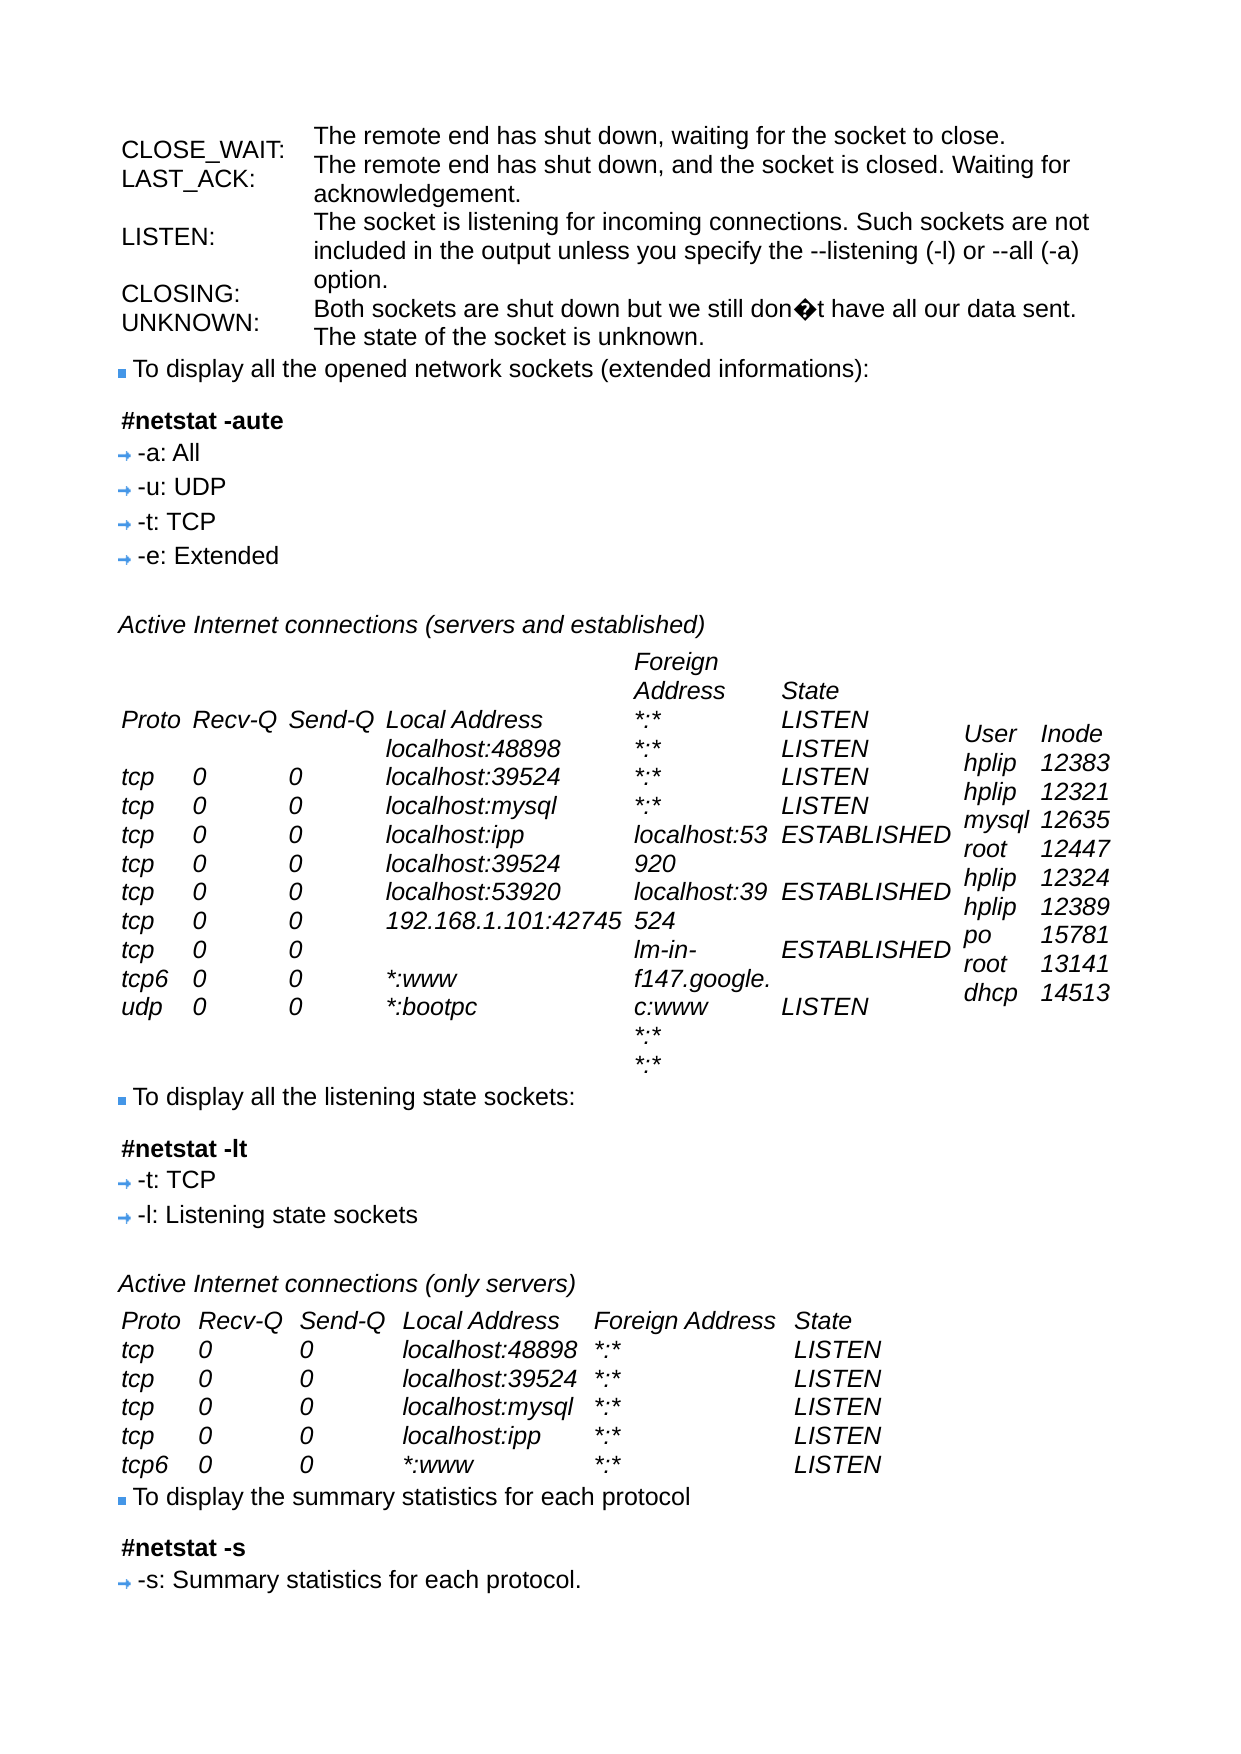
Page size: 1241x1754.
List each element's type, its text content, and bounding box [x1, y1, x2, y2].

table_header Local Address localhost:48898 localhost:39524 localhost:mysql localhost:ipp localhost:39524 localhost:53920 192.168.1.101:42745 *:www *:bootpc [383, 645, 631, 1082]
picture [118, 555, 131, 565]
picture [118, 486, 131, 496]
table_header Send-Q 0 0 0 0 0 0 0 0 0 [285, 645, 383, 1082]
text -a: All -u: UDP -t: TCP -e: Extended Active Internet connections (servers and established) [118, 438, 1122, 639]
picture [118, 1179, 131, 1189]
picture [118, 369, 126, 378]
text To display the summary statistics for each protocol [118, 1481, 1122, 1510]
picture [118, 1579, 131, 1589]
table_header State LISTEN LISTEN LISTEN LISTEN ESTABLISHED ESTABLISHED ESTABLISHED LISTEN [778, 645, 961, 1082]
text -t: TCP -l: Listening state sockets Active Internet connections (only servers) [118, 1165, 1122, 1297]
table_header #netstat -lt [118, 1131, 260, 1165]
table_header Recv-Q 0 0 0 0 0 [195, 1303, 296, 1481]
table_header Recv-Q 0 0 0 0 0 0 0 0 0 [190, 645, 285, 1082]
picture [118, 1097, 126, 1105]
table_header Foreign Address *:* *:* *:* *:* *:* [591, 1303, 791, 1481]
table_header Foreign Address *:* *:* *:* *:* localhost:53920 localhost:39524 lm-in-f147.google.c:www *:* *:* [631, 645, 778, 1082]
picture [118, 451, 131, 461]
table_header Proto tcp tcp tcp tcp tcp6 [118, 1303, 195, 1481]
table_header Inode 12383 12321 12635 12447 12324 12389 15781 13141 14513 [1038, 645, 1122, 1082]
table_header The remote end has shut down, waiting for the socket to close. The remote end has shut down, and the socket is closed. Waiting for acknowledgement. The socket is listening for incoming connections. Such sockets are not included in the output unless you specify the --listening (-l) or --all (-a) option. Both sockets are shut down but we still don�t have all our data sent. The state of the socket is unknown. [310, 118, 1122, 354]
table_header Proto tcp tcp tcp tcp tcp tcp tcp tcp6 udp [118, 645, 189, 1082]
table_header User hplip hplip mysql root hplip hplip po root dhcp [961, 645, 1037, 1082]
text To display all the opened network sockets (extended informations): [118, 354, 1122, 383]
picture [118, 520, 131, 530]
table_header Local Address localhost:48898 localhost:39524 localhost:mysql localhost:ipp *:www [399, 1303, 591, 1481]
table_header State LISTEN LISTEN LISTEN LISTEN LISTEN [791, 1303, 899, 1481]
table_header #netstat -aute [118, 403, 297, 438]
text -s: Summary statistics for each protocol. [118, 1565, 1122, 1628]
picture [118, 1213, 131, 1224]
table_header CLOSE_WAIT: LAST_ACK: LISTEN: CLOSING: UNKNOWN: [118, 118, 310, 354]
table_header Send-Q 0 0 0 0 0 [296, 1303, 399, 1481]
text To display all the listening state sockets: [118, 1082, 1122, 1110]
picture [118, 1497, 126, 1505]
table_header #netstat -s [118, 1531, 260, 1565]
